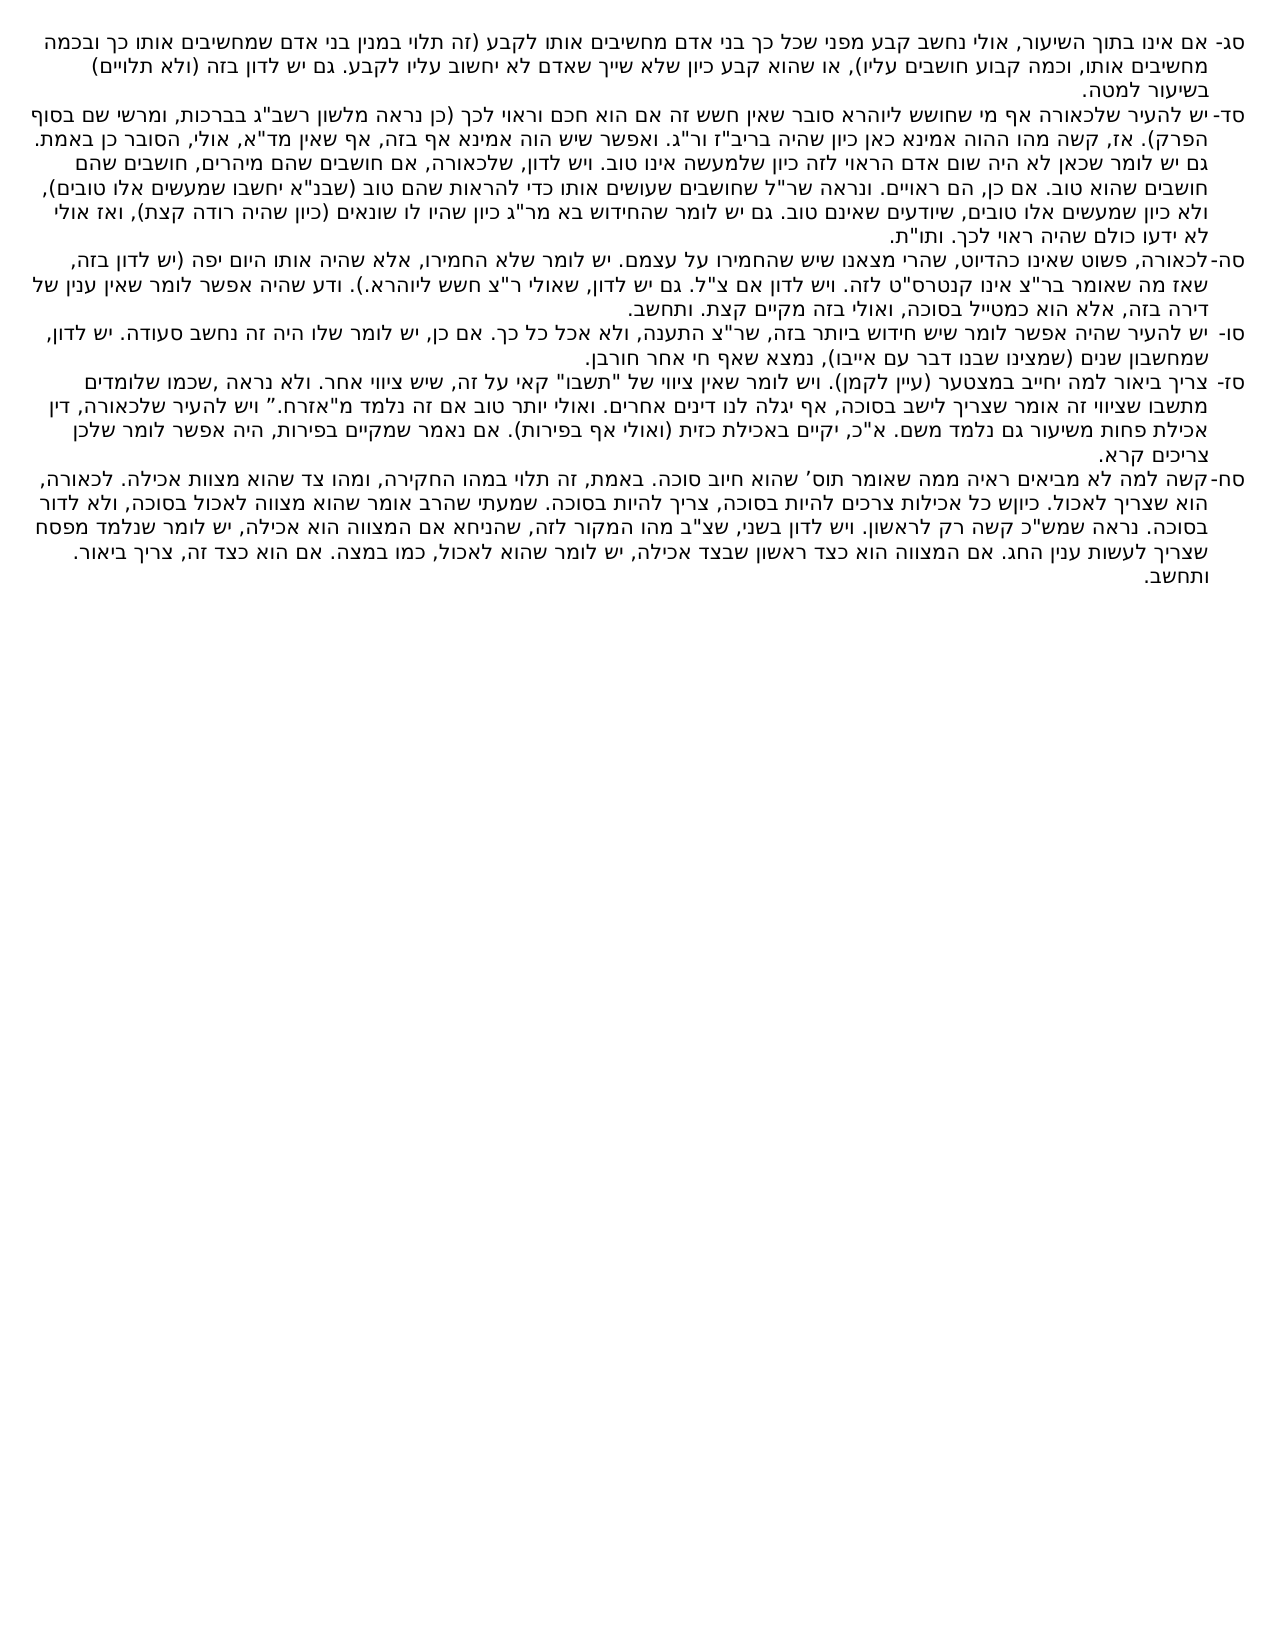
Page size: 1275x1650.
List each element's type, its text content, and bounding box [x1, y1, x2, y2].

list אם אינו בתוך השיעור, אולי נחשב קבע מפני שכל כך בני אדם מחשיבים אותו לקבע (זה תלוי במנין בני אדם שמחשיבים אותו כך ובכמה מחשיבים אותו, וכמה קבוע חושבים עליו), או שהוא קבע כיון שלא שייך שאדם לא יחשוב עליו לקבע. גם יש לדון בזה (ולא תלויים) בשיעור למטה. [30, 30, 1245, 103]
list יש להעיר שלכאורה אף מי שחושש ליוהרא סובר שאין חשש זה אם הוא חכם וראוי לכך (כן נראה מלשון רשב"ג בברכות, ומרשי שם בסוף הפרק). אז, קשה מהו ההוה אמינא כאן כיון שהיה בריב"ז ור"ג. ואפשר שיש הוה אמינא אף בזה, אף שאין מד"א, אולי, הסובר כן באמת. גם יש לומר שכאן לא היה שום אדם הראוי לזה כיון שלמעשה אינו טוב. ויש לדון, שלכאורה, אם חושבים שהם מיהרים, חושבים שהם חושבים שהוא טוב. אם כן, הם ראויים. ונראה שר"ל שחושבים שעושים אותו כדי להראות שהם טוב (שבנ"א יחשבו שמעשים אלו טובים), ולא כיון שמעשים אלו טובים, שיודעים שאינם טוב. גם יש לומר שהחידוש בא מר"ג כיון שהיו לו שונאים (כיון שהיה רודה קצת), ואז אולי לא ידעו כולם שהיה ראוי לכך. ותו"ת. [30, 103, 1245, 248]
list קשה למה לא מביאים ראיה ממה שאומר תוס’ שהוא חיוב סוכה. באמת, זה תלוי במהו החקירה, ומהו צד שהוא מצוות אכילה. לכאורה, הוא שצריך לאכול. כיוןש כל אכילות צרכים להיות בסוכה, צריך להיות בסוכה. שמעתי שהרב אומר שהוא מצווה לאכול בסוכה, ולא לדור בסוכה. נראה שמש"כ קשה רק לראשון. ויש לדון בשני, שצ"ב מהו המקור לזה, שהניחא אם המצווה הוא אכילה, יש לומר שנלמד מפסח שצריך לעשות ענין החג. אם המצווה הוא כצד ראשון שבצד אכילה, יש לומר שהוא לאכול, כמו במצה. אם הוא כצד זה, צריך ביאור. ותחשב. [30, 467, 1245, 588]
list יש להעיר שהיה אפשר לומר שיש חידוש ביותר בזה, שר"צ התענה, ולא אכל כל כך. אם כן, יש לומר שלו היה זה נחשב סעודה. יש לדון, שמחשבון שנים (שמצינו שבנו דבר עם אייבו), נמצא שאף חי אחר חורבן. [30, 321, 1245, 370]
list צריך ביאור למה יחייב במצטער (עיין לקמן). ויש לומר שאין ציווי של "תשבו" קאי על זה, שיש ציווי אחר. ולא נראה ,שכמו שלומדים מתשבו שציווי זה אומר שצריך לישב בסוכה, אף יגלה לנו דינים אחרים. ואולי יותר טוב אם זה נלמד מ"אזרח.” ויש להעיר שלכאורה, דין אכילת פחות משיעור גם נלמד משם. א"כ, יקיים באכילת כזית (ואולי אף בפירות). אם נאמר שמקיים בפירות, היה אפשר לומר שלכן צריכים קרא. [30, 370, 1245, 467]
list לכאורה, פשוט שאינו כהדיוט, שהרי מצאנו שיש שהחמירו על עצמם. יש לומר שלא החמירו, אלא שהיה אותו היום יפה (יש לדון בזה, שאז מה שאומר בר"צ אינו קנטרס"ט לזה. ויש לדון אם צ"ל. גם יש לדון, שאולי ר"צ חשש ליוהרא.). ודע שהיה אפשר לומר שאין ענין של דירה בזה, אלא הוא כמטייל בסוכה, ואולי בזה מקיים קצת. ותחשב. [30, 248, 1245, 321]
